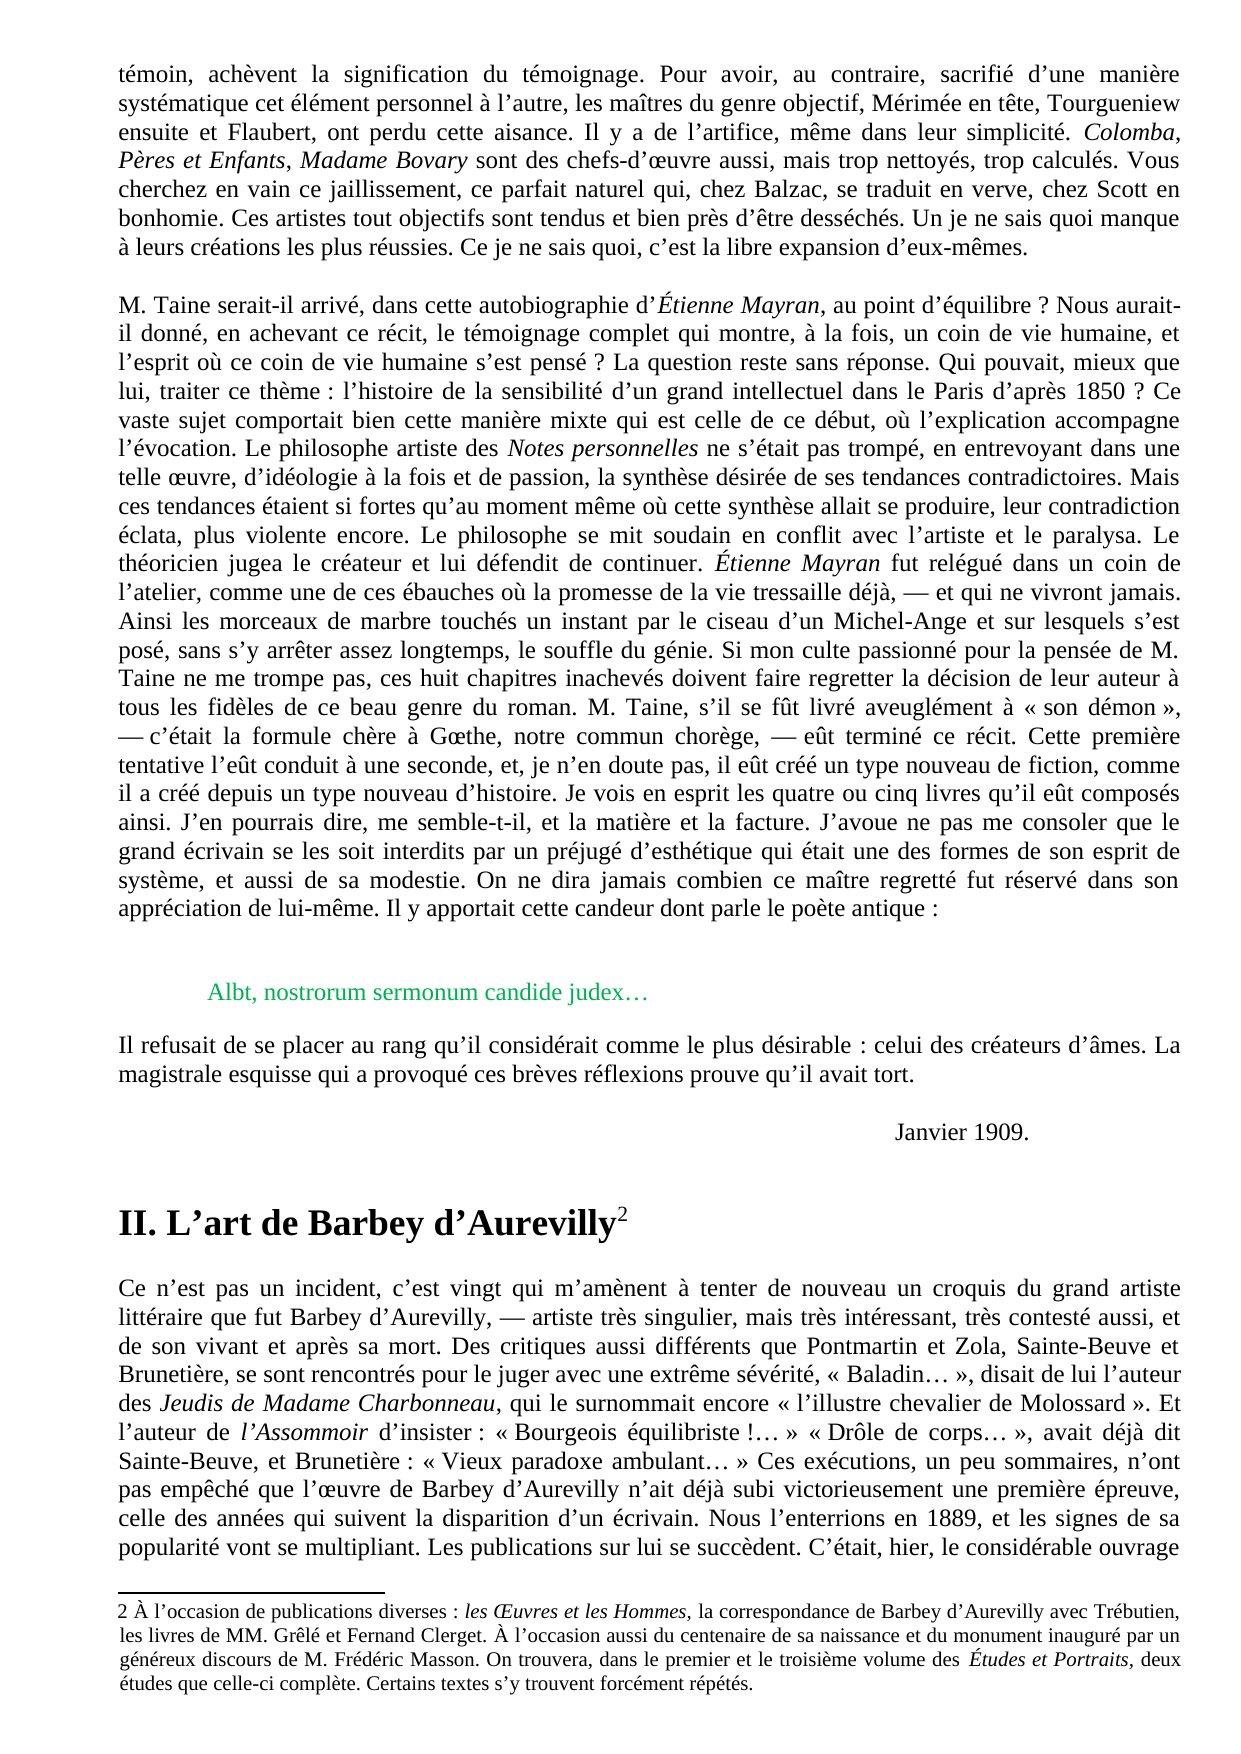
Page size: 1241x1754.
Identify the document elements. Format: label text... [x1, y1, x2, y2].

text M. Taine serait-il arrivé, dans cette autobiographie d’Étienne Mayran, au point d’équilibre ? Nous aurait-il donné, en achevant ce récit, le témoignage complet qui montre, à la fois, un coin de vie humaine, et l’esprit où ce coin de vie humaine s’est pensé ? La question reste sans réponse. Qui pouvait, mieux que lui, traiter ce thème : l’histoire de la sensibilité d’un grand intellectuel dans le Paris d’après 1850 ? Ce vaste sujet comportait bien cette manière mixte qui est celle de ce début, où l’explication accompagne l’évocation. Le philosophe artiste des Notes personnelles ne s’était pas trompé, en entrevoyant dans une telle œuvre, d’idéologie à la fois et de passion, la synthèse désirée de ses tendances contradictoires. Mais ces tendances étaient si fortes qu’au moment même où cette synthèse allait se produire, leur contradiction éclata, plus violente encore. Le philosophe se mit soudain en conflit avec l’artiste et le paralysa. Le théoricien jugea le créateur et lui défendit de continuer. Étienne Mayran fut relégué dans un coin de l’atelier, comme une de ces ébauches où la promesse de la vie tressaille déjà, — et qui ne vivront jamais. Ainsi les morceaux de marbre touchés un instant par le ciseau d’un Michel-Ange et sur lesquels s’est posé, sans s’y arrêter assez longtemps, le souffle du génie. Si mon culte passionné pour la pensée de M. Taine ne me trompe pas, ces huit chapitres inachevés doivent faire regretter la décision de leur auteur à tous les fidèles de ce beau genre du roman. M. Taine, s’il se fût livré aveuglément à « son démon », — c’était la formule chère à Gœthe, notre commun chorège, — eût terminé ce récit. Cette première tentative l’eût conduit à une seconde, et, je n’en doute pas, il eût créé un type nouveau de fiction, comme il a créé depuis un type nouveau d’histoire. Je vois en esprit les quatre ou cinq livres qu’il eût composés ainsi. J’en pourrais dire, me semble-t-il, et la matière et la facture. J’avoue ne pas me consoler que le grand écrivain se les soit interdits par un préjugé d’esthétique qui était une des formes de son esprit de système, et aussi de sa modestie. On ne dira jamais combien ce maître regretté fut réservé dans son appréciation de lui-même. Il y apportait cette candeur dont parle le poète antique : [118, 290, 1181, 922]
text Albt, nostrorum sermonum candide judex… [207, 977, 1181, 1006]
text témoin, achèvent la signification du témoignage. Pour avoir, au contraire, sacrifié d’une manière systématique cet élément personnel à l’autre, les maîtres du genre objectif, Mérimée en tête, Tourgueniew ensuite et Flaubert, ont perdu cette aisance. Il y a de l’artifice, même dans leur simplicité. Colomba, Pères et Enfants, Madame Bovary sont des chefs-d’œuvre aussi, mais trop nettoyés, trop calculés. Vous cherchez en vain ce jaillissement, ce parfait naturel qui, chez Balzac, se traduit en verve, chez Scott en bonhomie. Ces artistes tout objectifs sont tendus et bien près d’être desséchés. Un je ne sais quoi manque à leurs créations les plus réussies. Ce je ne sais quoi, c’est la libre expansion d’eux-mêmes. [118, 59, 1181, 260]
text Janvier 1909. [118, 1117, 1181, 1146]
subtitle II. L’art de Barbey d’Aurevilly [118, 1201, 1181, 1244]
text Il refusait de se placer au rang qu’il considérait comme le plus désirable : celui des créateurs d’âmes. La magistrale esquisse qui a provoqué ces brèves réflexions prouve qu’il avait tort. [118, 1031, 1181, 1088]
text Ce n’est pas un incident, c’est vingt qui m’amènent à tenter de nouveau un croquis du grand artiste littéraire que fut Barbey d’Aurevilly, — artiste très singulier, mais très intéressant, très contesté aussi, et de son vivant et après sa mort. Des critiques aussi différents que Pontmartin et Zola, Sainte-Beuve et Brunetière, se sont rencontrés pour le juger avec une extrême sévérité, « Baladin… », disait de lui l’auteur des Jeudis de Madame Charbonneau, qui le surnommait encore « l’illustre chevalier de Molossard ». Et l’auteur de l’Assommoir d’insister : « Bourgeois équilibriste !… » « Drôle de corps… », avait déjà dit Sainte-Beuve, et Brunetière : « Vieux paradoxe ambulant… » Ces exécutions, un peu sommaires, n’ont pas empêché que l’œuvre de Barbey d’Aurevilly n’ait déjà subi victorieusement une première épreuve, celle des années qui suivent la disparition d’un écrivain. Nous l’enterrions en 1889, et les signes de sa popularité vont se multipliant. Les publications sur lui se succèdent. C’était, hier, le considérable ouvrage [118, 1273, 1181, 1561]
text À l’occasion de publications diverses : les Œuvres et les Hommes, la correspondance de Barbey d’Aurevilly avec Trébutien, les livres de MM. Grêlé et Fernand Clerget. À l’occasion aussi du centenaire de sa naissance et du monument inauguré par un généreux discours de M. Frédéric Masson. On trouvera, dans le premier et le troisième volume des Études et Portraits, deux études que celle-ci complète. Certains textes s’y trouvent forcément répétés. [117, 1599, 1181, 1695]
